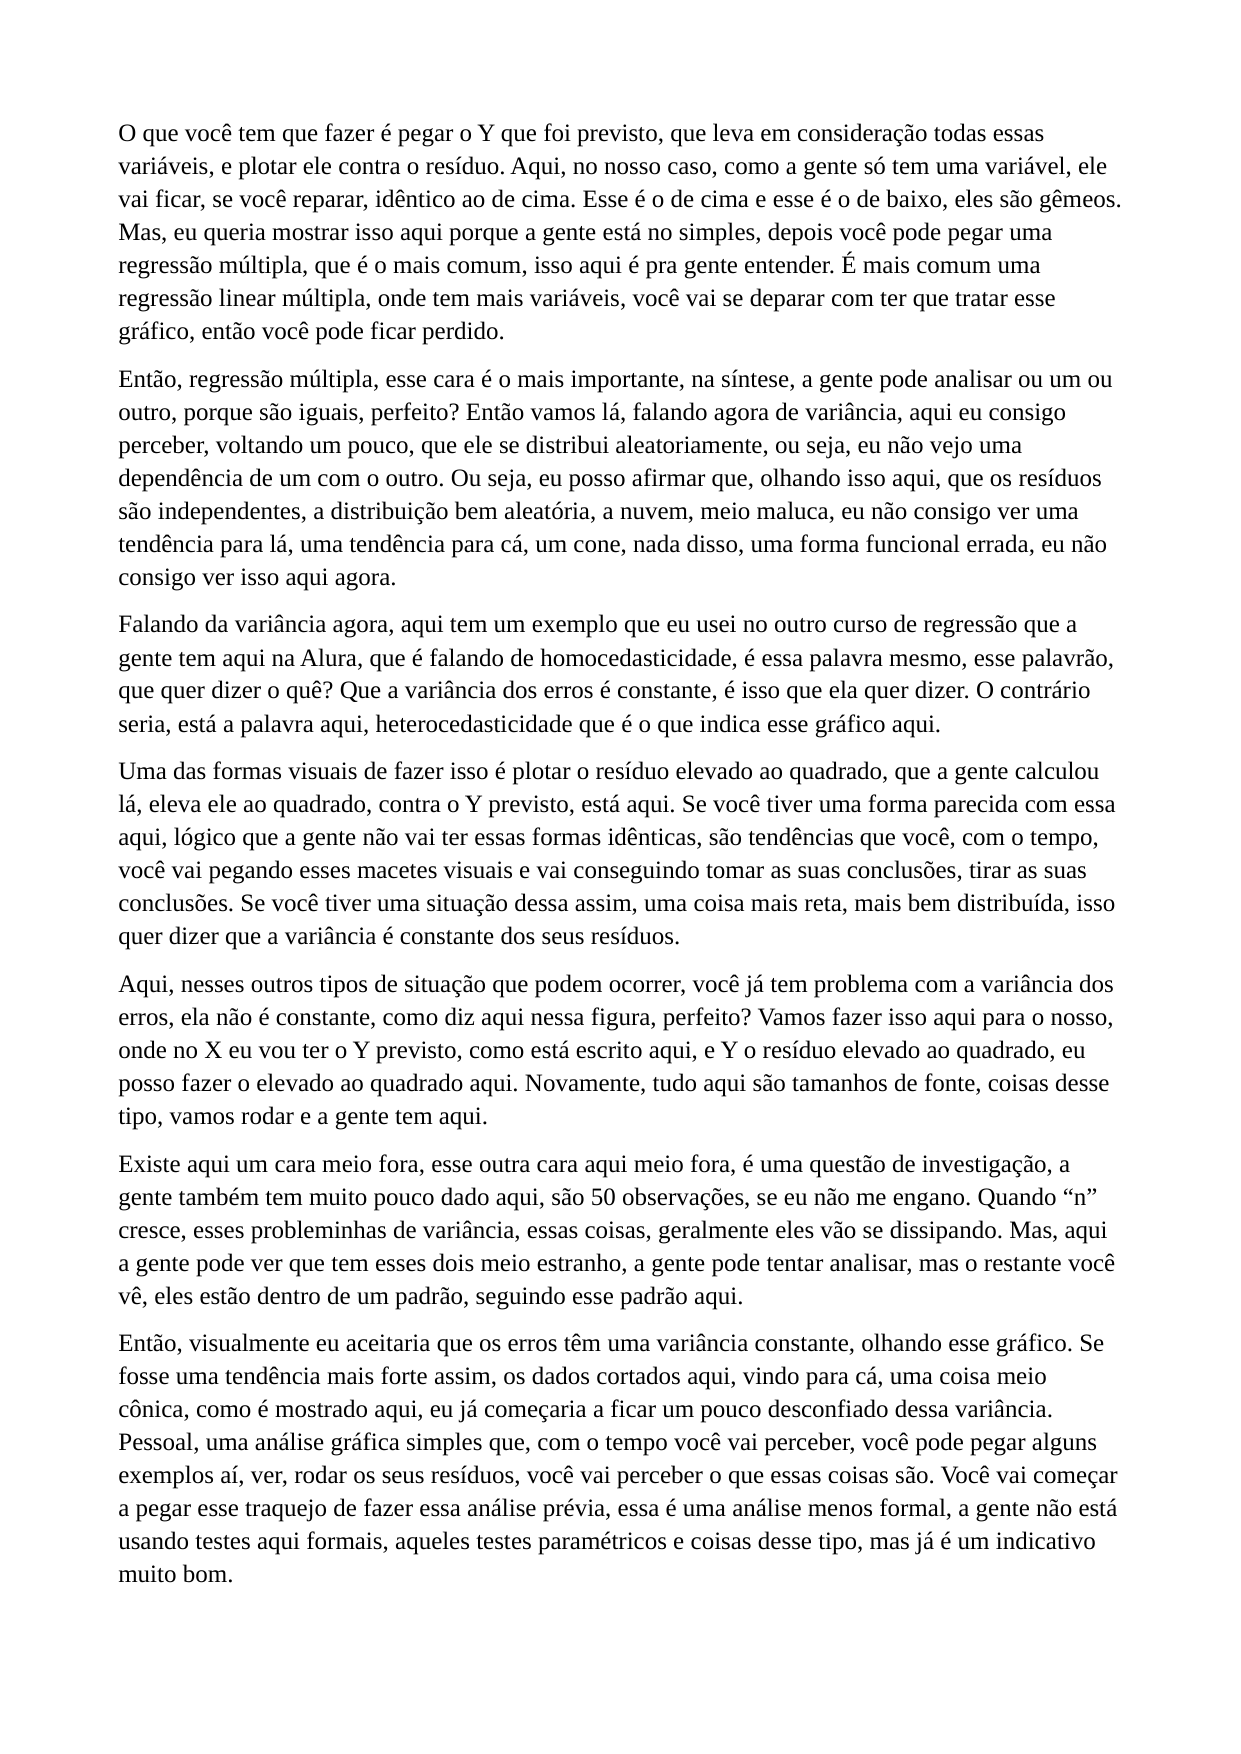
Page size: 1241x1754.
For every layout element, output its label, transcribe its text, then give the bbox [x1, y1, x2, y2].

text Então, visualmente eu aceitaria que os erros têm uma variância constante, olhando esse gráfico. Se fosse uma tendência mais forte assim, os dados cortados aqui, vindo para cá, uma coisa meio cônica, como é mostrado aqui, eu já começaria a ficar um pouco desconfiado dessa variância. Pessoal, uma análise gráfica simples que, com o tempo você vai perceber, você pode pegar alguns exemplos aí, ver, rodar os seus resíduos, você vai perceber o que essas coisas são. Você vai começar a pegar esse traquejo de fazer essa análise prévia, essa é uma análise menos formal, a gente não está usando testes aqui formais, aqueles testes paramétricos e coisas desse tipo, mas já é um indicativo muito bom. [118, 1328, 1122, 1588]
text Aqui, nesses outros tipos de situação que podem ocorrer, você já tem problema com a variância dos erros, ela não é constante, como diz aqui nessa figura, perfeito? Vamos fazer isso aqui para o nosso, onde no X eu vou ter o Y previsto, como está escrito aqui, e Y o resíduo elevado ao quadrado, eu posso fazer o elevado ao quadrado aqui. Novamente, tudo aqui são tamanhos de fonte, coisas desse tipo, vamos rodar e a gente tem aqui. [118, 969, 1122, 1130]
text Existe aqui um cara meio fora, esse outra cara aqui meio fora, é uma questão de investigação, a gente também tem muito pouco dado aqui, são 50 observações, se eu não me engano. Quando “n” cresce, esses probleminhas de variância, essas coisas, geralmente eles vão se dissipando. Mas, aqui a gente pode ver que tem esses dois meio estranho, a gente pode tentar analisar, mas o restante você vê, eles estão dentro de um padrão, seguindo esse padrão aqui. [118, 1149, 1122, 1309]
text Uma das formas visuais de fazer isso é plotar o resíduo elevado ao quadrado, que a gente calculou lá, eleva ele ao quadrado, contra o Y previsto, está aqui. Se você tiver uma forma parecida com essa aqui, lógico que a gente não vai ter essas formas idênticas, são tendências que você, com o tempo, você vai pegando esses macetes visuais e vai conseguindo tomar as suas conclusões, tirar as suas conclusões. Se você tiver uma situação dessa assim, uma coisa mais reta, mais bem distribuída, isso quer dizer que a variância é constante dos seus resíduos. [118, 756, 1122, 950]
text O que você tem que fazer é pegar o Y que foi previsto, que leva em consideração todas essas variáveis, e plotar ele contra o resíduo. Aqui, no nosso caso, como a gente só tem uma variável, ele vai ficar, se você reparar, idêntico ao de cima. Esse é o de cima e esse é o de baixo, eles são gêmeos. Mas, eu queria mostrar isso aqui porque a gente está no simples, depois você pode pegar uma regressão múltipla, que é o mais comum, isso aqui é pra gente entender. É mais comum uma regressão linear múltipla, onde tem mais variáveis, você vai se deparar com ter que tratar esse gráfico, então você pode ficar perdido. [118, 118, 1122, 345]
text Então, regressão múltipla, esse cara é o mais importante, na síntese, a gente pode analisar ou um ou outro, porque são iguais, perfeito? Então vamos lá, falando agora de variância, aqui eu consigo perceber, voltando um pouco, que ele se distribui aleatoriamente, ou seja, eu não vejo uma dependência de um com o outro. Ou seja, eu posso afirmar que, olhando isso aqui, que os resíduos são independentes, a distribuição bem aleatória, a nuvem, meio maluca, eu não consigo ver uma tendência para lá, uma tendência para cá, um cone, nada disso, uma forma funcional errada, eu não consigo ver isso aqui agora. [118, 364, 1122, 591]
text Falando da variância agora, aqui tem um exemplo que eu usei no outro curso de regressão que a gente tem aqui na Alura, que é falando de homocedasticidade, é essa palavra mesmo, esse palavrão, que quer dizer o quê? Que a variância dos erros é constante, é isso que ela quer dizer. O contrário seria, está a palavra aqui, heterocedasticidade que é o que indica esse gráfico aqui. [118, 609, 1122, 737]
